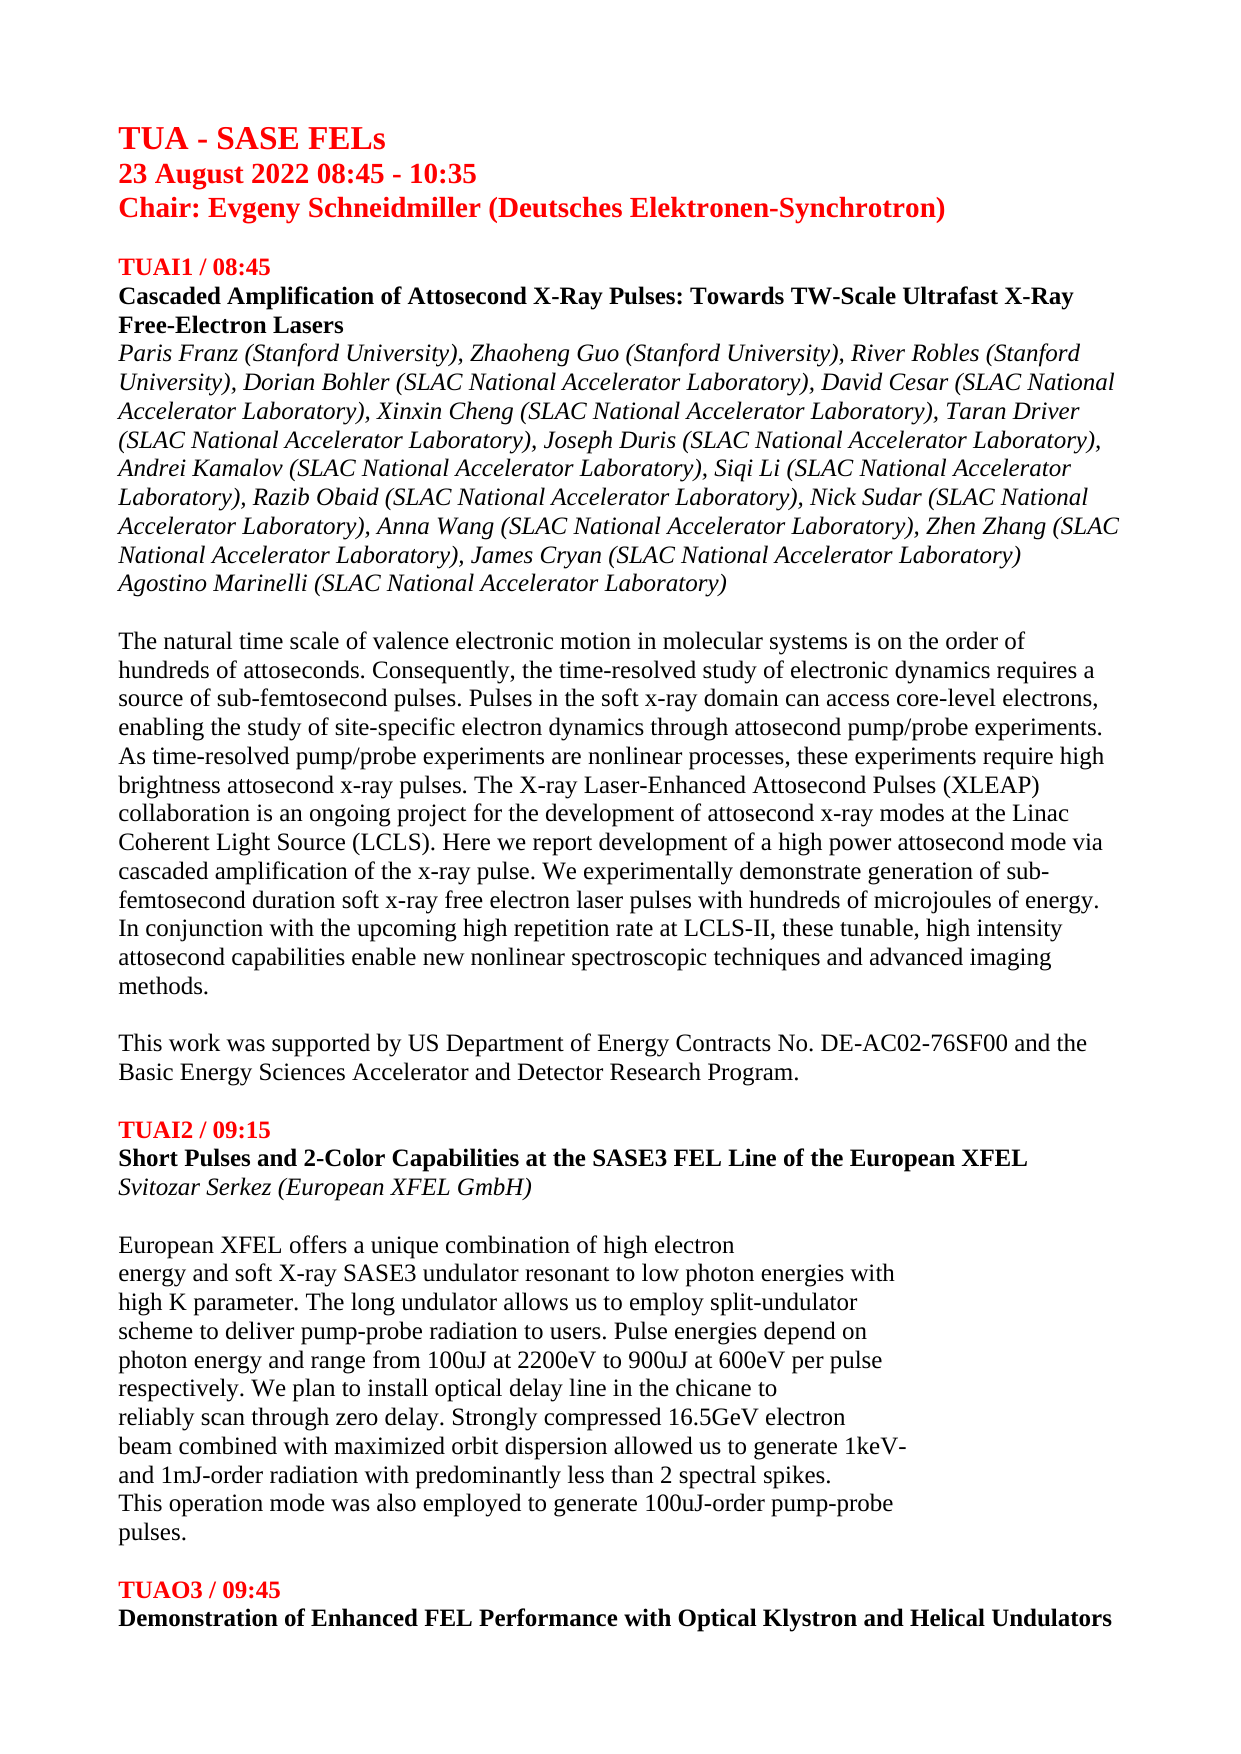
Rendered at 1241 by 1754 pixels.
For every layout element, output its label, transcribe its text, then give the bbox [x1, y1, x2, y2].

text This work was supported by US Department of Energy Contracts No. DE-AC02-76SF00 and the Basic Energy Sciences Accelerator and Detector Research Program. [118, 1028, 1122, 1086]
text respectively. We plan to install optical delay line in the chicane to [118, 1373, 1122, 1402]
subtitle TUAO3 / 09:45 [118, 1575, 1122, 1603]
text energy and soft X-ray SASE3 undulator resonant to low photon energies with [118, 1258, 1122, 1287]
text reliably scan through zero delay. Strongly compressed 16.5GeV electron [118, 1402, 1122, 1431]
text high K parameter. The long undulator allows us to employ split-undulator [118, 1287, 1122, 1316]
subtitle TUAI1 / 08:45 [118, 252, 1122, 281]
subtitle Chair: Evgeny Schneidmiller (Deutsches Elektronen-Synchrotron) [118, 190, 1122, 223]
subtitle Short Pulses and 2-Color Capabilities at the SASE3 FEL Line of the European XFEL [118, 1143, 1122, 1172]
text pulses. [118, 1517, 1122, 1546]
text photon energy and range from 100uJ at 2200eV to 900uJ at 600eV per pulse [118, 1345, 1122, 1373]
text scheme to deliver pump-probe radiation to users. Pulse energies depend on [118, 1316, 1122, 1345]
subtitle 23 August 2022 08:45 - 10:35 [118, 156, 1122, 190]
subtitle Svitozar Serkez (European XFEL GmbH) [118, 1172, 1122, 1201]
text The natural time scale of valence electronic motion in molecular systems is on the order of hundreds of attoseconds. Consequently, the time-resolved study of electronic dynamics requires a source of sub-femtosecond pulses. Pulses in the soft x-ray domain can access core-level electrons, enabling the study of site-specific electron dynamics through attosecond pump/probe experiments. As time-resolved pump/probe experiments are nonlinear processes, these experiments require high brightness attosecond x-ray pulses. The X-ray Laser-Enhanced Attosecond Pulses (XLEAP) collaboration is an ongoing project for the development of attosecond x-ray modes at the Linac Coherent Light Source (LCLS). Here we report development of a high power attosecond mode via cascaded amplification of the x-ray pulse. We experimentally demonstrate generation of sub-femtosecond duration soft x-ray free electron laser pulses with hundreds of microjoules of energy. In conjunction with the upcoming high repetition rate at LCLS-II, these tunable, high intensity attosecond capabilities enable new nonlinear spectroscopic techniques and advanced imaging methods. [118, 626, 1122, 1000]
subtitle Paris Franz (Stanford University), Zhaoheng Guo (Stanford University), River Robles (Stanford University), Dorian Bohler (SLAC National Accelerator Laboratory), David Cesar (SLAC National Accelerator Laboratory), Xinxin Cheng (SLAC National Accelerator Laboratory), Taran Driver (SLAC National Accelerator Laboratory), Joseph Duris (SLAC National Accelerator Laboratory), Andrei Kamalov (SLAC National Accelerator Laboratory), Siqi Li (SLAC National Accelerator Laboratory), Razib Obaid (SLAC National Accelerator Laboratory), Nick Sudar (SLAC National Accelerator Laboratory), Anna Wang (SLAC National Accelerator Laboratory), Zhen Zhang (SLAC National Accelerator Laboratory), James Cryan (SLAC National Accelerator Laboratory) [118, 338, 1122, 568]
text and 1mJ-order radiation with predominantly less than 2 spectral spikes. [118, 1460, 1122, 1488]
text European XFEL offers a unique combination of high electron [118, 1230, 1122, 1258]
subtitle TUA - SASE FELs [118, 118, 1122, 156]
subtitle Agostino Marinelli (SLAC National Accelerator Laboratory) [118, 568, 1122, 597]
subtitle TUAI2 / 09:15 [118, 1115, 1122, 1143]
text beam combined with maximized orbit dispersion allowed us to generate 1keV- [118, 1431, 1122, 1460]
subtitle Cascaded Amplification of Attosecond X-Ray Pulses: Towards TW-Scale Ultrafast X-Ray Free-Electron Lasers [118, 281, 1122, 338]
subtitle Demonstration of Enhanced FEL Performance with Optical Klystron and Helical Undulators [118, 1603, 1122, 1632]
text This operation mode was also employed to generate 100uJ-order pump-probe [118, 1488, 1122, 1517]
